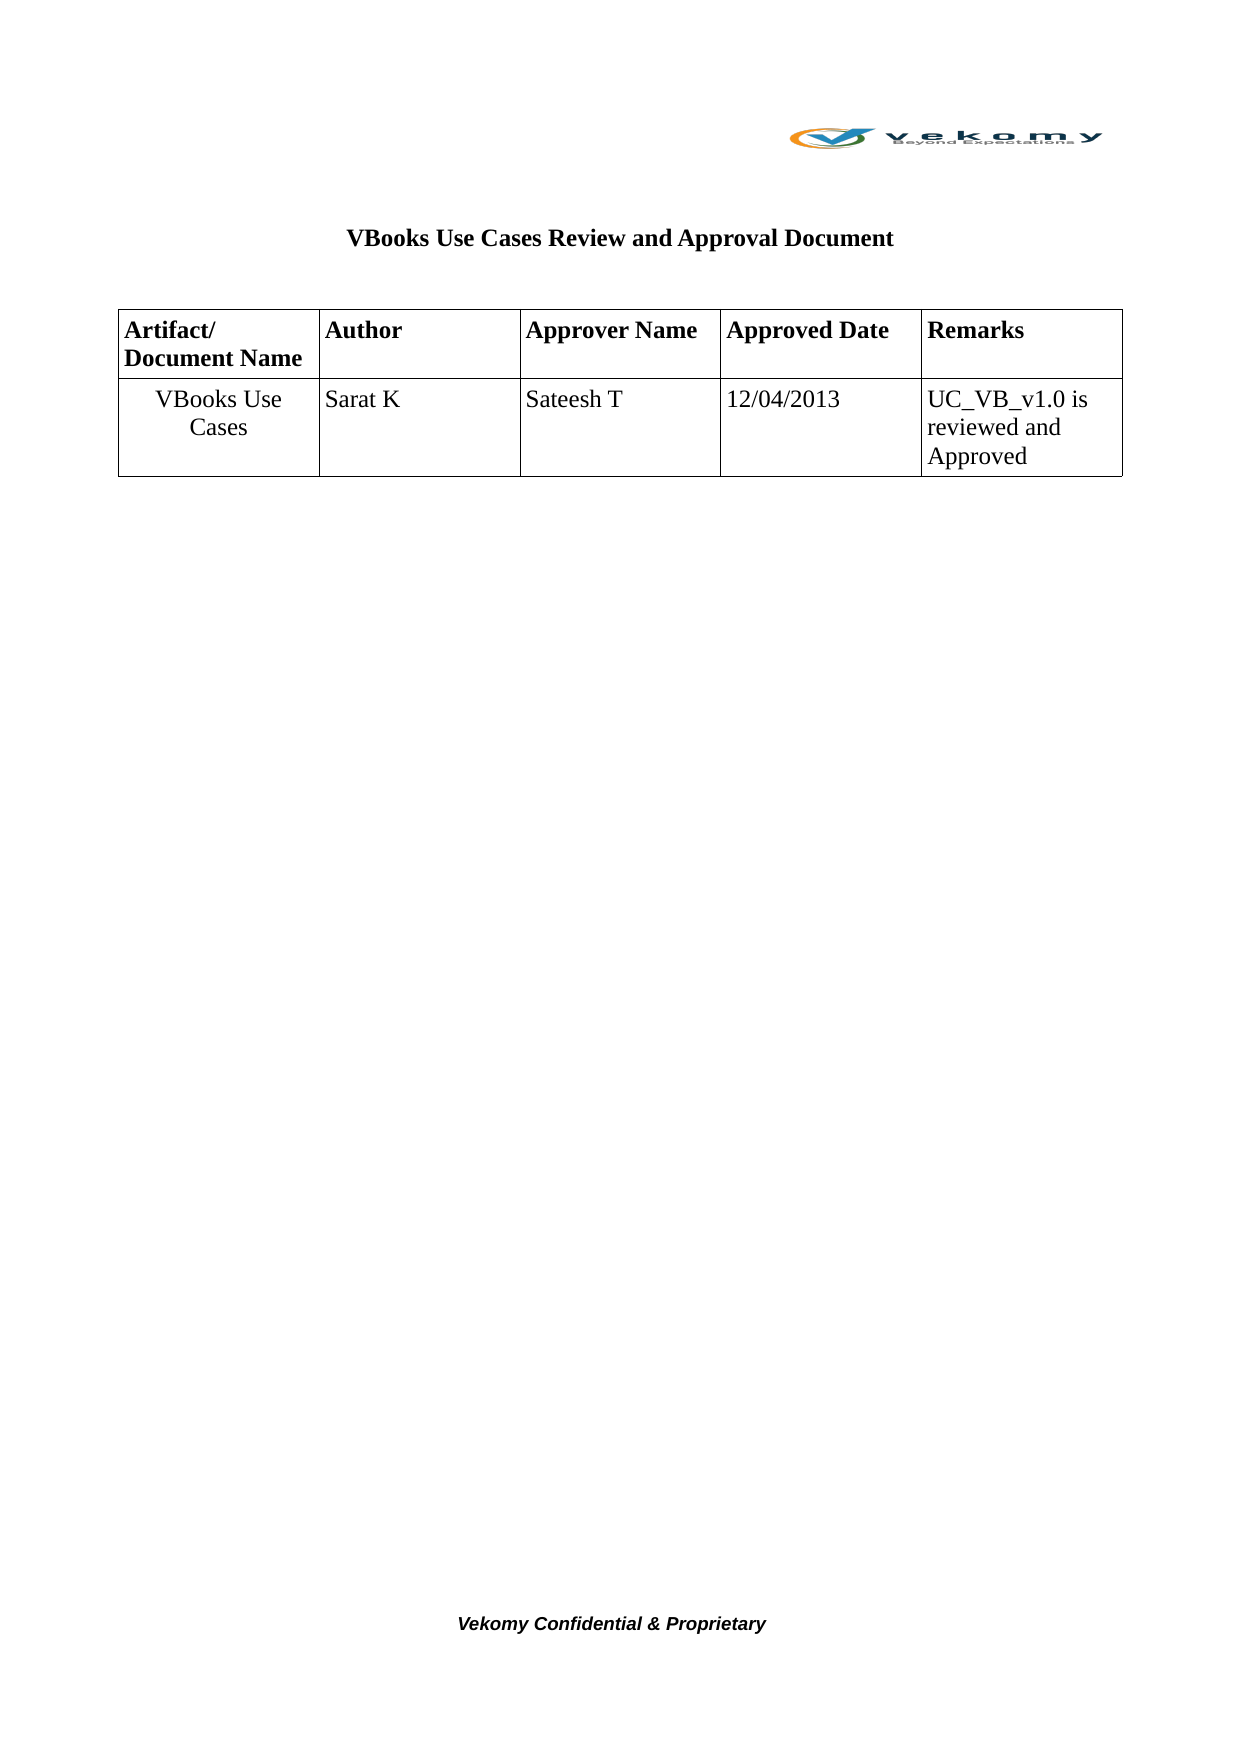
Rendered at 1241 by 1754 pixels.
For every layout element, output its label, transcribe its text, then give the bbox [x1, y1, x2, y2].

table_cell Sateesh T [521, 379, 720, 476]
table_cell UC_VB_v1.0 is reviewed and Approved [922, 379, 1122, 476]
table_cell 12/04/2013 [721, 379, 921, 476]
table_header Remarks [922, 310, 1122, 378]
table_header Approved Date [721, 310, 921, 378]
table_cell Sarat K [320, 379, 520, 476]
text VBooks Use Cases Review and Approval Document [118, 223, 1122, 251]
picture [786, 127, 1106, 150]
table_header Approver Name [521, 310, 720, 378]
table_header Author [320, 310, 520, 378]
table_cell VBooks Use Cases [119, 379, 319, 476]
table_header Artifact/ Document Name [119, 310, 319, 378]
